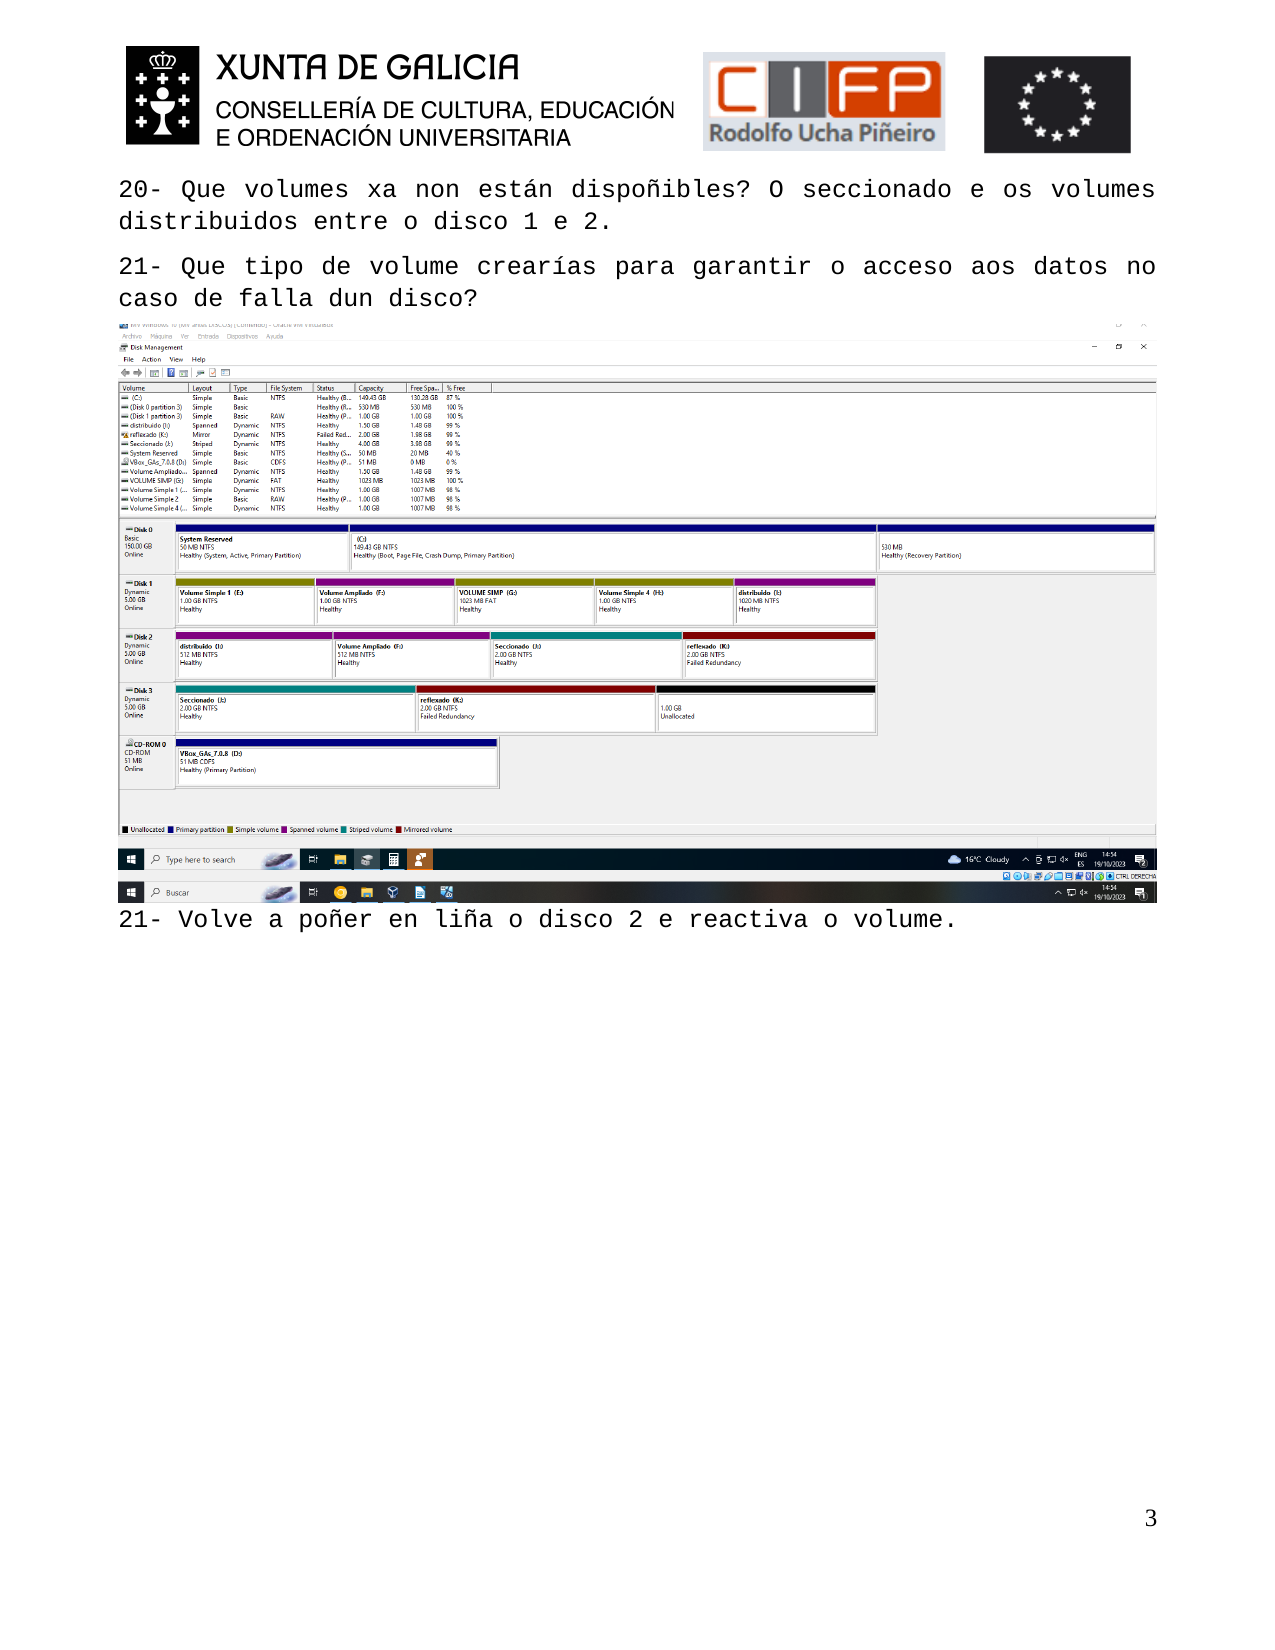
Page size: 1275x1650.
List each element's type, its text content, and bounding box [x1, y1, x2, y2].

picture [983, 55, 1134, 155]
picture [118, 324, 1157, 903]
picture [126, 46, 674, 146]
text 20- Que volumes xa non están dispoñibles? O seccionado e os volumes distribuidos entre o disco 1 e 2. [118, 176, 1157, 237]
text 21- Que tipo de volume crearías para garantir o acceso aos datos no caso de falla dun disco? [118, 253, 1157, 314]
text 21- Volve a poñer en liña o disco 2 e reactiva o volume. [118, 903, 1157, 935]
picture [703, 52, 946, 151]
